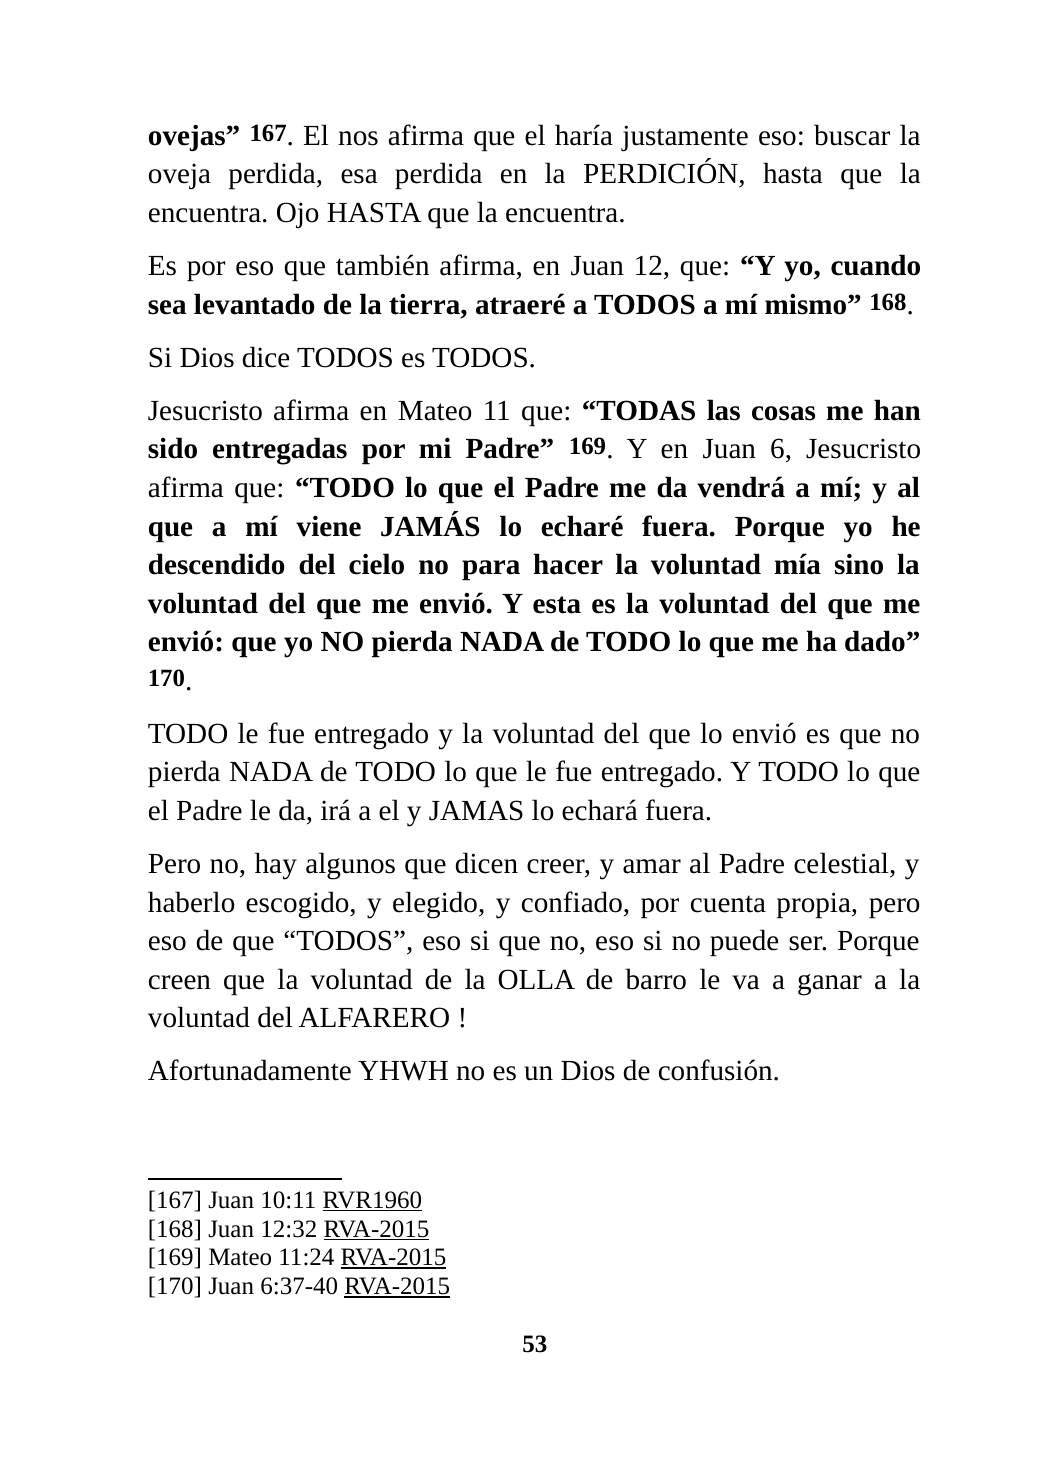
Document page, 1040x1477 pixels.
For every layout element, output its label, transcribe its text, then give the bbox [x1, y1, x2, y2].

text Juan 12:32 RVA-2015 [148, 1214, 921, 1242]
text Jesucristo afirma en Mateo 11 que: “TODAS las cosas me han sido entregadas por mi Padre” . Y en Juan 6, Jesucristo afirma que: “TODO lo que el Padre me da vendrá a mí; y al que a mí viene JAMÁS lo echaré fuera. Porque yo he descendido del cielo no para hacer la voluntad mía sino la voluntad del que me envió. Y esta es la voluntad del que me envió: que yo NO pierda NADA de TODO lo que me ha dado” . [148, 393, 921, 696]
text Si Dios dice TODOS es TODOS. [148, 340, 921, 373]
text Juan 10:11 RVR1960 [148, 1185, 921, 1214]
text Es por eso que también afirma, en Juan 12, que: “Y yo, cuando sea levantado de la tierra, atraeré a TODOS a mí mismo” . [148, 248, 921, 320]
text Afortunadamente YHWH no es un Dios de confusión. [148, 1053, 921, 1087]
text Pero no, hay algunos que dicen creer, y amar al Padre celestial, y haberlo escogido, y elegido, y confiado, por cuenta propia, pero eso de que “TODOS”, eso si que no, eso si no puede ser. Porque creen que la voluntad de la OLLA de barro le va a ganar a la voluntad del ALFARERO ! [148, 846, 921, 1034]
text Juan 6:37-40 RVA-2015 [148, 1271, 921, 1300]
text Mateo 11:24 RVA-2015 [148, 1242, 921, 1271]
text TODO le fue entregado y la voluntad del que lo envió es que no pierda NADA de TODO lo que le fue entregado. Y TODO lo que el Padre le da, irá a el y JAMAS lo echará fuera. [148, 716, 921, 827]
text Jesucristo en Lucas 15 nos pregunta “¿Qué hombre de vosotros, teniendo cien ovejas, si pierde una de ellas, no deja las noventa y nueve en el desierto, y va tras la que se perdió, HASTA encontrarla?” . Jesucristo, en Juan 10, nos afirma que “Yo soy el buen pastor; el buen pastor su vida DA por las ovejas” . El nos afirma que el haría justamente eso: buscar la oveja perdida, esa perdida en la PERDICIÓN, hasta que la encuentra. Ojo HASTA que la encuentra. [148, 118, 921, 229]
